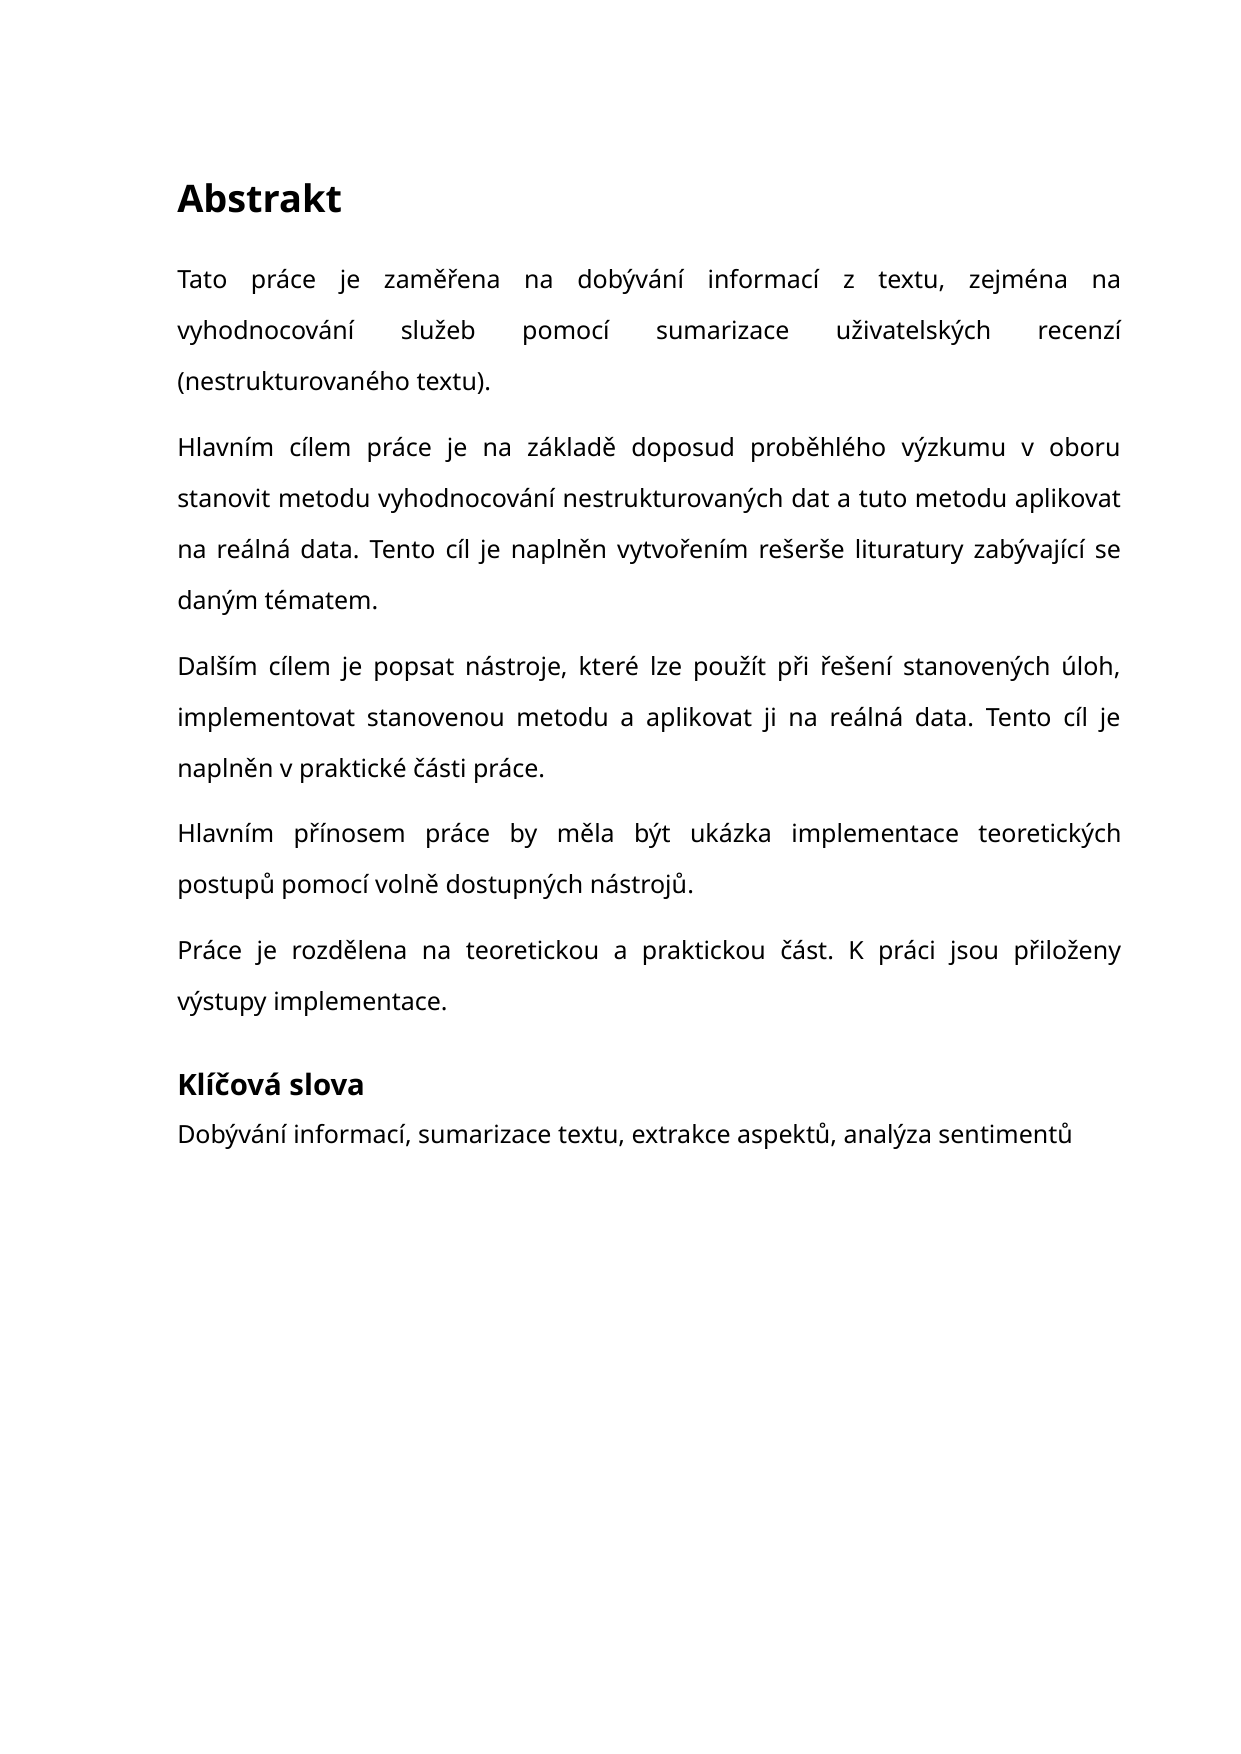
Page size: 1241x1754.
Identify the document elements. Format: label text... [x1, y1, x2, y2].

subtitle Abstrakt [177, 172, 1122, 224]
text Práce je rozdělena na teoretickou a praktickou část. K práci jsou přiloženy výstupy implementace. [177, 933, 1122, 1018]
text Tato práce je zaměřena na dobývání informací z textu, zejména na vyhodnocování služeb pomocí sumarizace uživatelských recenzí (nestrukturovaného textu). [177, 262, 1122, 398]
text Dobývání informací, sumarizace textu, extrakce aspektů, analýza sentimentů [177, 1117, 1122, 1151]
subtitle Klíčová slova [177, 1064, 1122, 1104]
text Hlavním přínosem práce by měla být ukázka implementace teoretických postupů pomocí volně dostupných nástrojů. [177, 816, 1122, 901]
text Dalším cílem je popsat nástroje, které lze použít při řešení stanovených úloh, implementovat stanovenou metodu a aplikovat ji na reálná data. Tento cíl je naplněn v praktické části práce. [177, 648, 1122, 784]
text Hlavním cílem práce je na základě doposud proběhlého výzkumu v oboru stanovit metodu vyhodnocování nestrukturovaných dat a tuto metodu aplikovat na reálná data. Tento cíl je naplněn vytvořením rešerše lituratury zabývající se daným tématem. [177, 430, 1122, 617]
